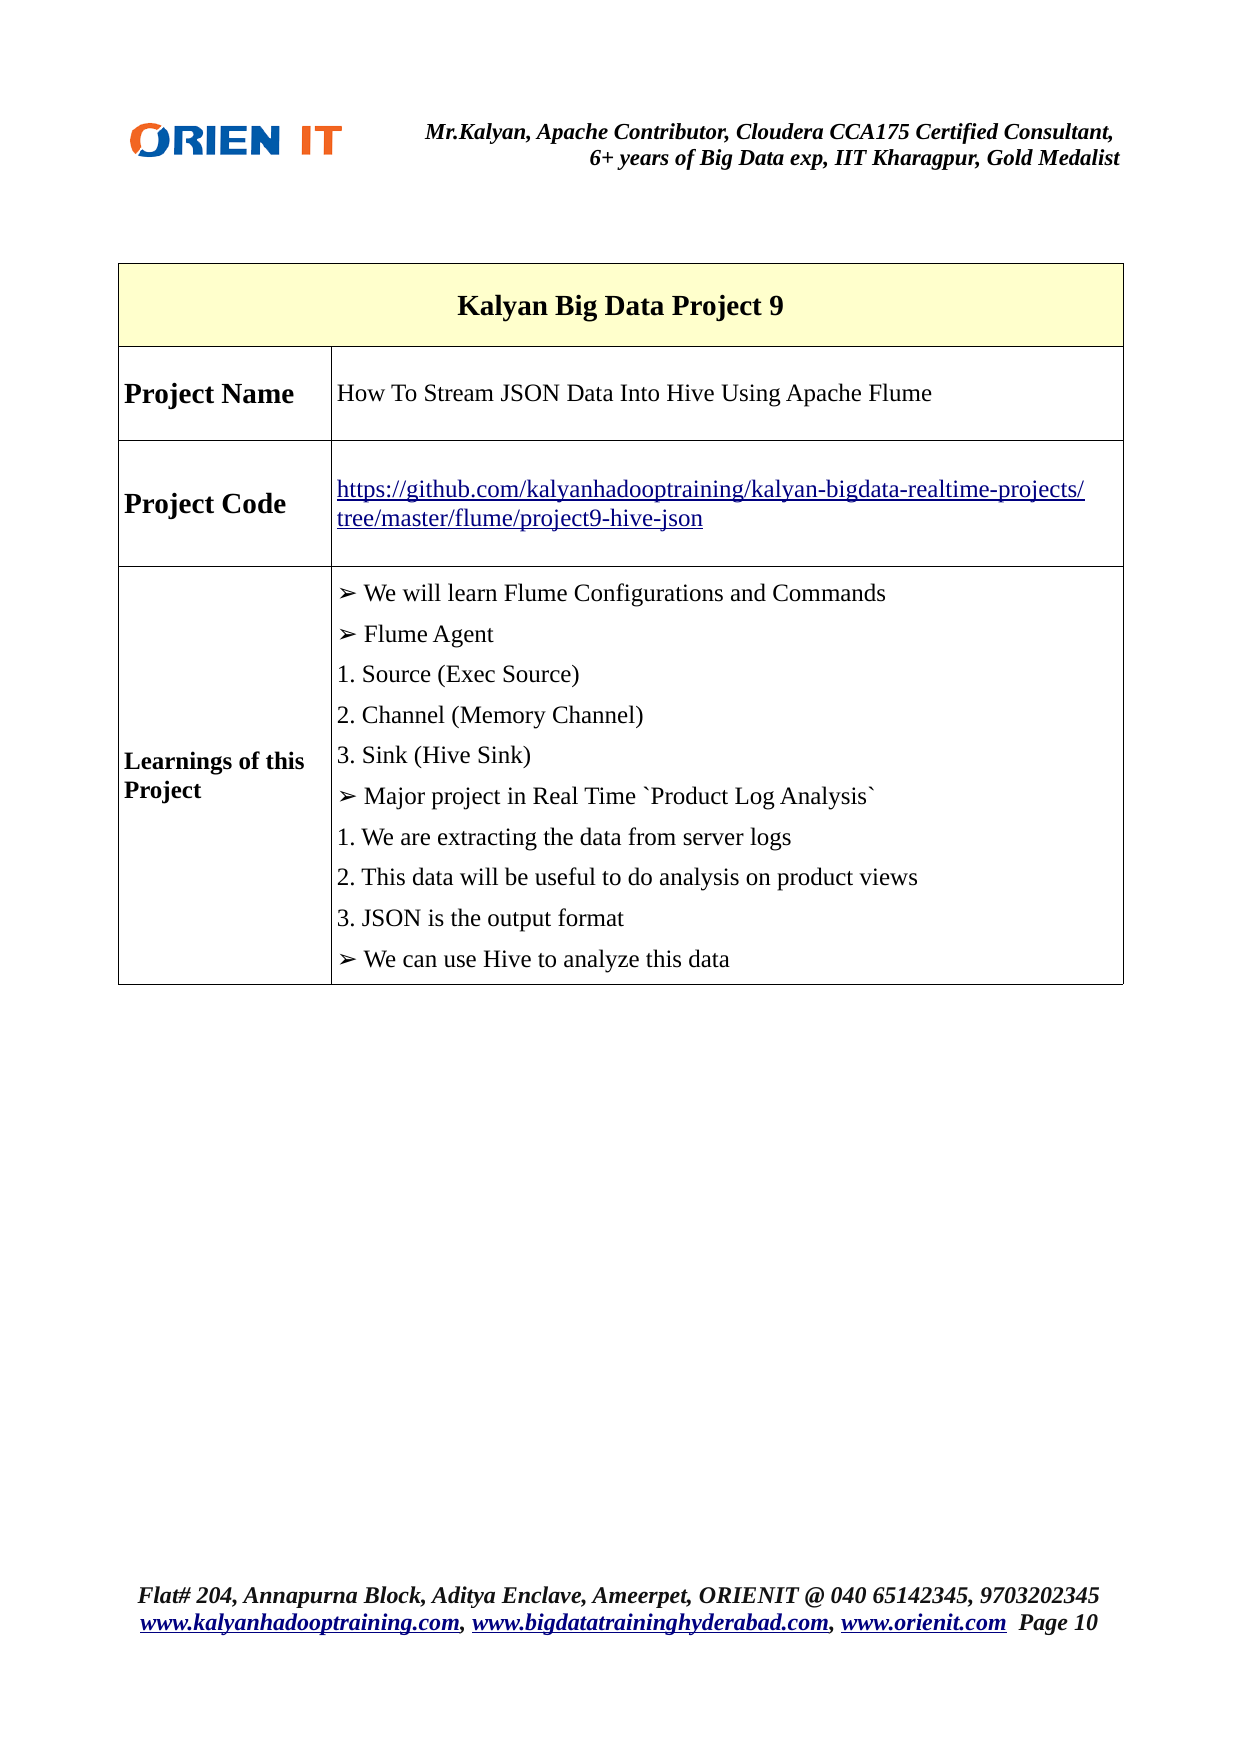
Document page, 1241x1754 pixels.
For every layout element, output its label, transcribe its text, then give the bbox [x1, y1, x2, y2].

table_cell ➢ We will learn Flume Configurations and Commands ➢ Flume Agent 1. Source (Exec Source) 2. Channel (Memory Channel) 3. Sink (Hive Sink) ➢ Major project in Real Time `Product Log Analysis` 1. We are extracting the data from server logs 2. This data will be useful to do analysis on product views 3. JSON is the output format ➢ We can use Hive to analyze this data [332, 567, 1123, 984]
picture [123, 112, 345, 166]
table_cell Learnings of this Project [119, 567, 331, 984]
table_cell Project Code [119, 441, 331, 566]
table_cell How To Stream JSON Data Into Hive Using Apache Flume [332, 347, 1123, 440]
table_cell https://github.com/kalyanhadooptraining/kalyan-bigdata-realtime-projects/tree/master/flume/project9-hive-json [332, 441, 1123, 566]
table_header Kalyan Big Data Project 9 [119, 264, 1123, 346]
table_cell Project Name [119, 347, 331, 440]
